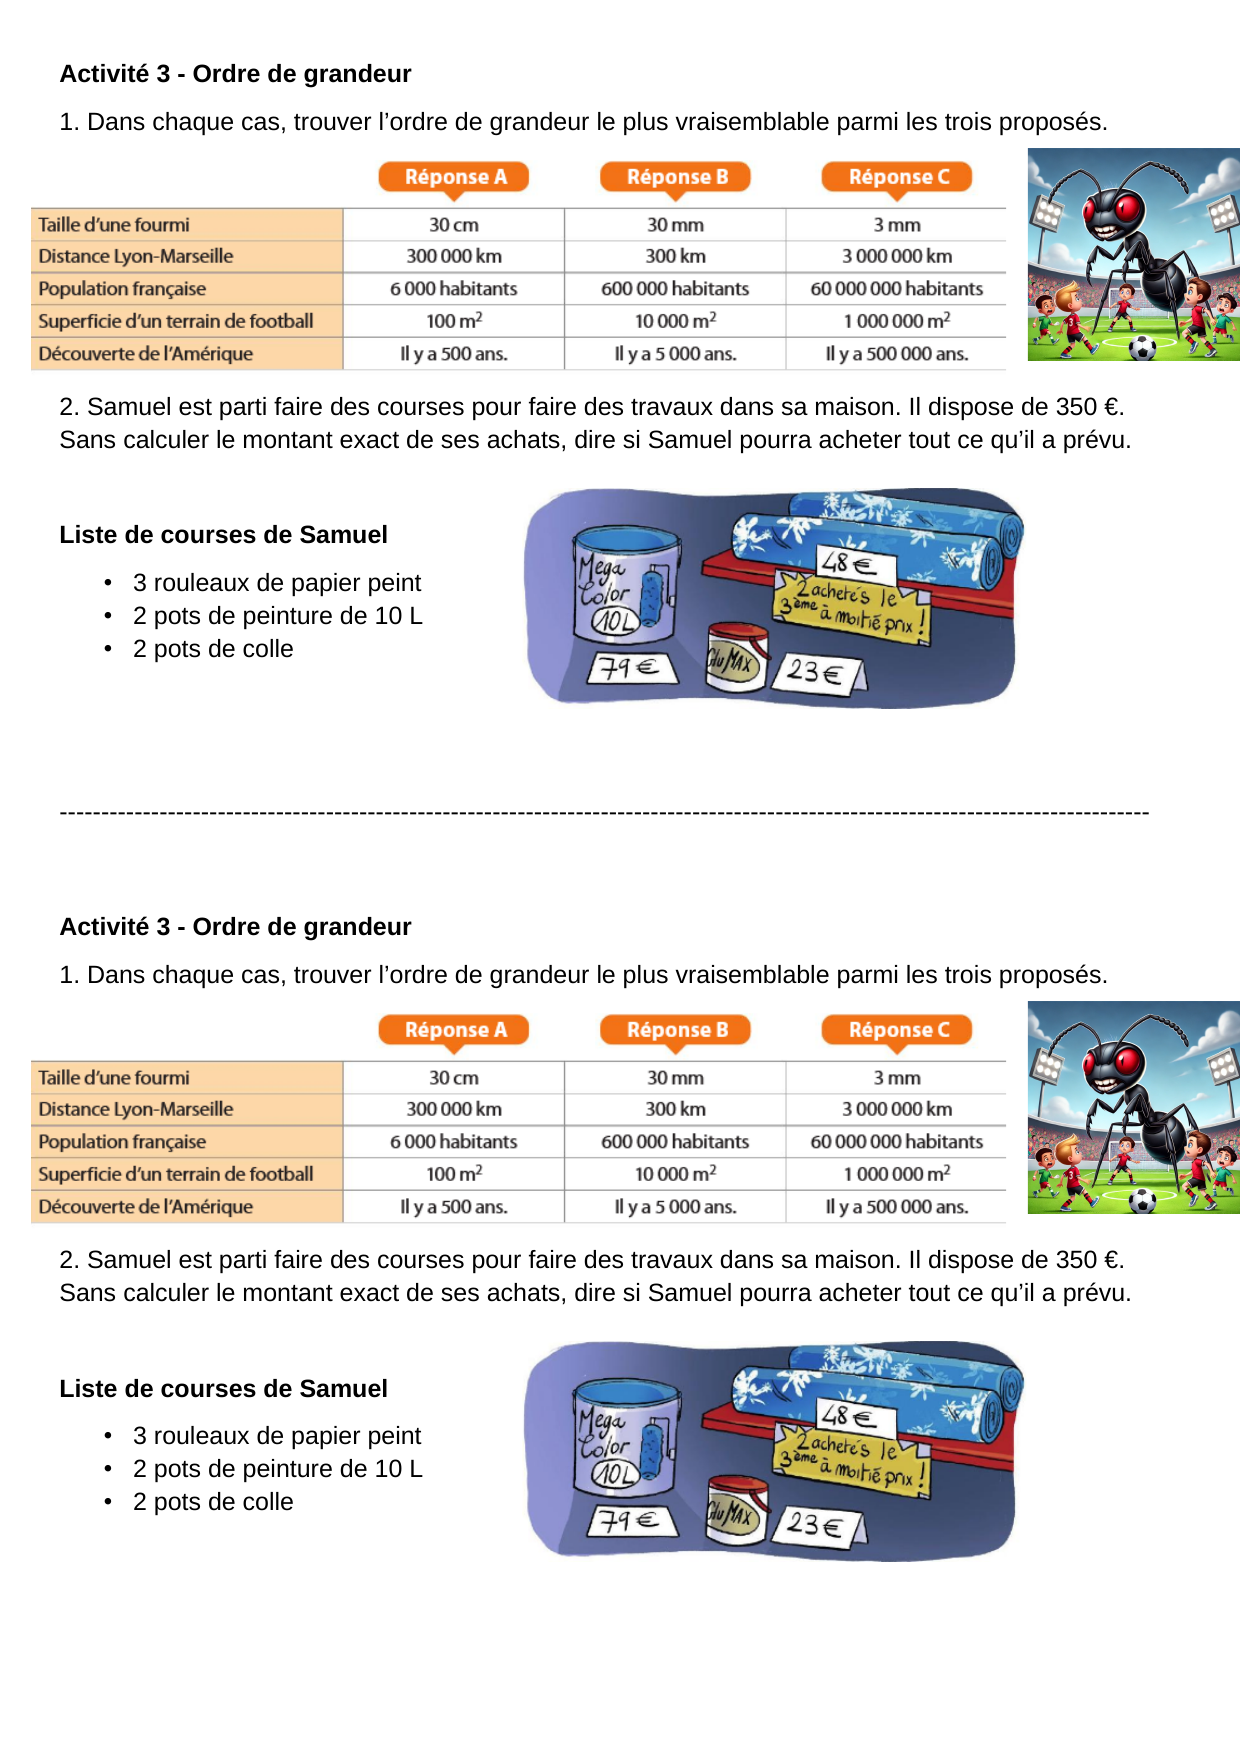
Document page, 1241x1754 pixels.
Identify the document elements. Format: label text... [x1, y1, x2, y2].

list 3 rouleaux de papier peint [103, 1421, 522, 1450]
picture [31, 1007, 1007, 1231]
list [1027, 1487, 1181, 1516]
list 2 pots de colle [103, 634, 522, 663]
list [1027, 568, 1181, 597]
text 2. Samuel est parti faire des courses pour faire des travaux dans sa maison. Il dispose de 350 €. Sans calculer le montant exact de ses achats, dire si Samuel pourra acheter tout ce qu’il a prévu. [59, 392, 1181, 454]
text [1027, 521, 1181, 549]
picture [522, 1341, 1027, 1562]
picture [522, 488, 1027, 709]
list 2 pots de colle [103, 1487, 522, 1516]
picture [31, 154, 1007, 378]
list 2 pots de peinture de 10 L [103, 1454, 522, 1483]
text [1027, 1373, 1181, 1402]
text Activité 3 - Ordre de grandeur [59, 59, 1181, 88]
text ----------------------------------------------------------------------------------------------------------------------------------- [59, 797, 1181, 826]
picture [1027, 148, 1240, 361]
text Liste de courses de Samuel [59, 1373, 522, 1402]
text 1. Dans chaque cas, trouver l’ordre de grandeur le plus vraisemblable parmi les trois proposés. [59, 960, 1181, 988]
list [1027, 634, 1181, 663]
text 2. Samuel est parti faire des courses pour faire des travaux dans sa maison. Il dispose de 350 €. Sans calculer le montant exact de ses achats, dire si Samuel pourra acheter tout ce qu’il a prévu. [59, 1245, 1181, 1307]
text Activité 3 - Ordre de grandeur [59, 912, 1181, 941]
picture [1027, 1001, 1240, 1214]
text Liste de courses de Samuel [59, 521, 522, 549]
list [1027, 1454, 1181, 1483]
text 1. Dans chaque cas, trouver l’ordre de grandeur le plus vraisemblable parmi les trois proposés. [59, 107, 1181, 135]
list [1027, 1421, 1181, 1450]
list 2 pots de peinture de 10 L [103, 601, 522, 630]
list 3 rouleaux de papier peint [103, 568, 522, 597]
list [1027, 601, 1181, 630]
